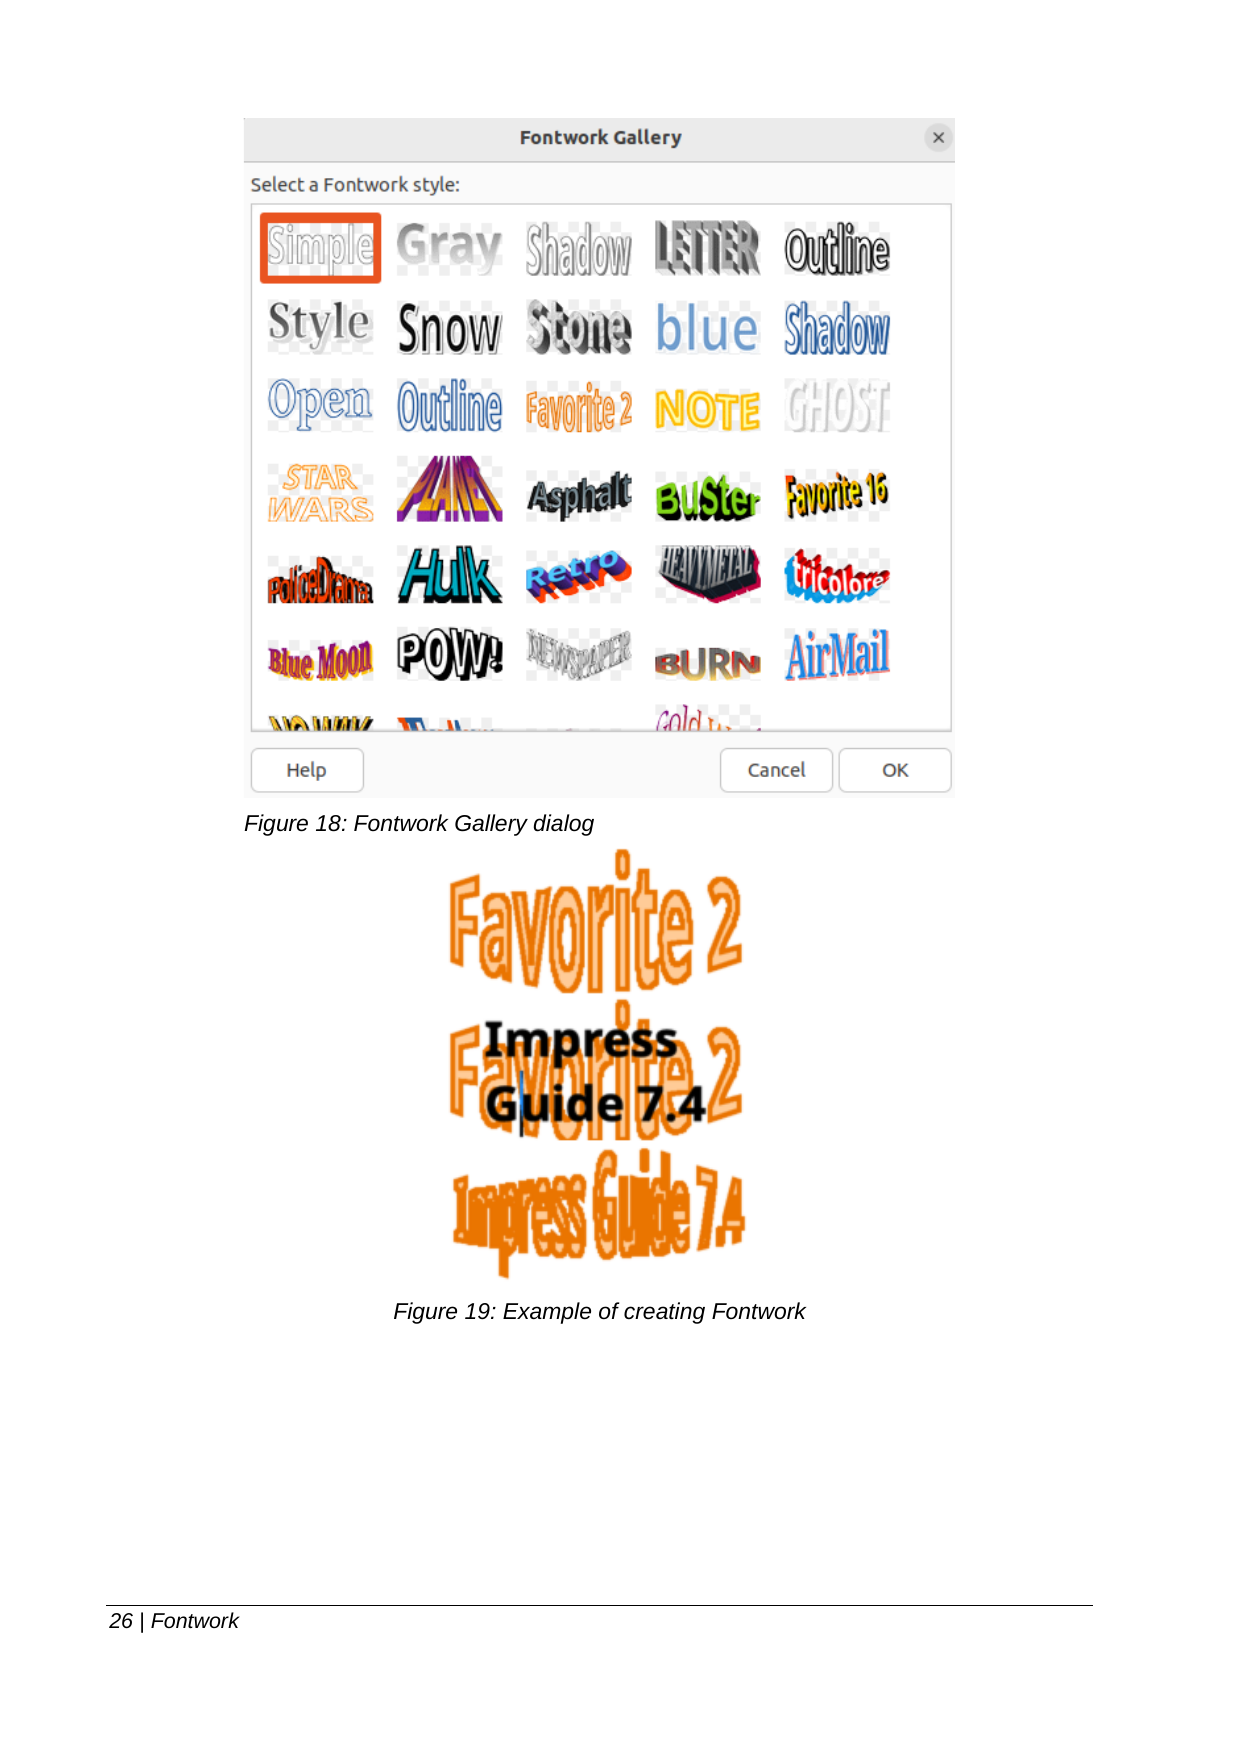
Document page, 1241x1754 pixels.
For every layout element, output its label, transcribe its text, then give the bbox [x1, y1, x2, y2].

picture [436, 848, 763, 1286]
text Figure 19: Example of creating Fontwork [393, 1298, 806, 1324]
text Figure 18: Fontwork Gallery dialog [244, 810, 955, 836]
picture [243, 118, 955, 798]
